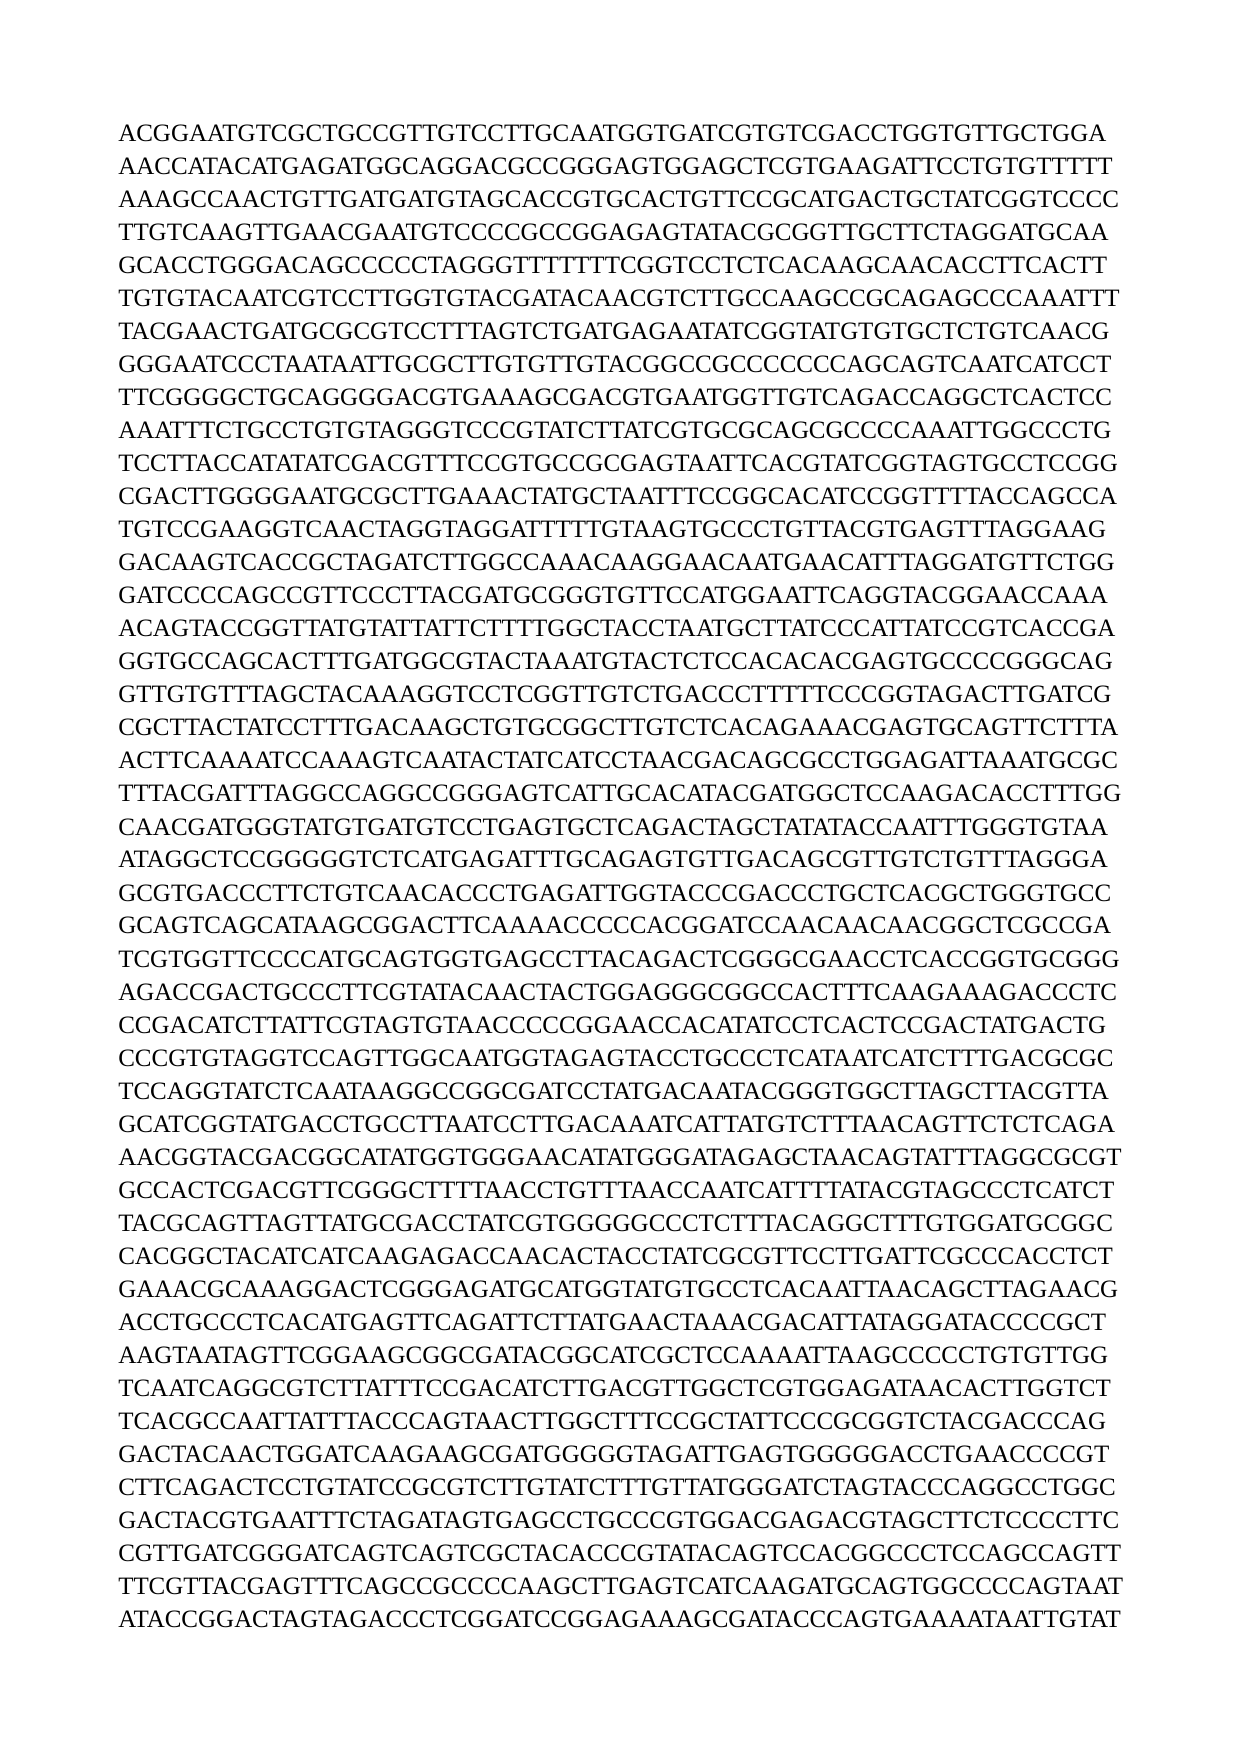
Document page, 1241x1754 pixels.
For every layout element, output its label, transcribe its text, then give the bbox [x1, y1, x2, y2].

text ACGGAATGTCGCTGCCGTTGTCCTTGCAATGGTGATCGTGTCGACCTGGTGTTGCTGGAAACCATACATGAGATGGCAGGACGCCGGGAGTGGAGCTCGTGAAGATTCCTGTGTTTTTAAAGCCAACTGTTGATGATGTAGCACCGTGCACTGTTCCGCATGACTGCTATCGGTCCCCTTGTCAAGTTGAACGAATGTCCCCGCCGGAGAGTATACGCGGTTGCTTCTAGGATGCAAGCACCTGGGACAGCCCCCTAGGGTTTTTTTCGGTCCTCTCACAAGCAACACCTTCACTTTGTGTACAATCGTCCTTGGTGTACGATACAACGTCTTGCCAAGCCGCAGAGCCCAAATTTTACGAACTGATGCGCGTCCTTTAGTCTGATGAGAATATCGGTATGTGTGCTCTGTCAACGGGGAATCCCTAATAATTGCGCTTGTGTTGTACGGCCGCCCCCCCAGCAGTCAATCATCCTTTCGGGGCTGCAGGGGACGTGAAAGCGACGTGAATGGTTGTCAGACCAGGCTCACTCCAAATTTCTGCCTGTGTAGGGTCCCGTATCTTATCGTGCGCAGCGCCCCAAATTGGCCCTGTCCTTACCATATATCGACGTTTCCGTGCCGCGAGTAATTCACGTATCGGTAGTGCCTCCGGCGACTTGGGGAATGCGCTTGAAACTATGCTAATTTCCGGCACATCCGGTTTTACCAGCCATGTCCGAAGGTCAACTAGGTAGGATTTTTGTAAGTGCCCTGTTACGTGAGTTTAGGAAGGACAAGTCACCGCTAGATCTTGGCCAAACAAGGAACAATGAACATTTAGGATGTTCTGGGATCCCCAGCCGTTCCCTTACGATGCGGGTGTTCCATGGAATTCAGGTACGGAACCAAAACAGTACCGGTTATGTATTATTCTTTTGGCTACCTAATGCTTATCCCATTATCCGTCACCGAGGTGCCAGCACTTTGATGGCGTACTAAATGTACTCTCCACACACGAGTGCCCCGGGCAGGTTGTGTTTAGCTACAAAGGTCCTCGGTTGTCTGACCCTTTTTCCCGGTAGACTTGATCGCGCTTACTATCCTTTGACAAGCTGTGCGGCTTGTCTCACAGAAACGAGTGCAGTTCTTTAACTTCAAAATCCAAAGTCAATACTATCATCCTAACGACAGCGCCTGGAGATTAAATGCGCTTTACGATTTAGGCCAGGCCGGGAGTCATTGCACATACGATGGCTCCAAGACACCTTTGGCAACGATGGGTATGTGATGTCCTGAGTGCTCAGACTAGCTATATACCAATTTGGGTGTAAATAGGCTCCGGGGGTCTCATGAGATTTGCAGAGTGTTGACAGCGTTGTCTGTTTAGGGAGCGTGACCCTTCTGTCAACACCCTGAGATTGGTACCCGACCCTGCTCACGCTGGGTGCCGCAGTCAGCATAAGCGGACTTCAAAACCCCCACGGATCCAACAACAACGGCTCGCCGATCGTGGTTCCCCATGCAGTGGTGAGCCTTACAGACTCGGGCGAACCTCACCGGTGCGGGAGACCGACTGCCCTTCGTATACAACTACTGGAGGGCGGCCACTTTCAAGAAAGACCCTCCCGACATCTTATTCGTAGTGTAACCCCCGGAACCACATATCCTCACTCCGACTATGACTGCCCGTGTAGGTCCAGTTGGCAATGGTAGAGTACCTGCCCTCATAATCATCTTTGACGCGCTCCAGGTATCTCAATAAGGCCGGCGATCCTATGACAATACGGGTGGCTTAGCTTACGTTAGCATCGGTATGACCTGCCTTAATCCTTGACAAATCATTATGTCTTTAACAGTTCTCTCAGAAACGGTACGACGGCATATGGTGGGAACATATGGGATAGAGCTAACAGTATTTAGGCGCGTGCCACTCGACGTTCGGGCTTTTAACCTGTTTAACCAATCATTTTATACGTAGCCCTCATCTTACGCAGTTAGTTATGCGACCTATCGTGGGGGCCCTCTTTACAGGCTTTGTGGATGCGGCCACGGCTACATCATCAAGAGACCAACACTACCTATCGCGTTCCTTGATTCGCCCACCTCTGAAACGCAAAGGACTCGGGAGATGCATGGTATGTGCCTCACAATTAACAGCTTAGAACGACCTGCCCTCACATGAGTTCAGATTCTTATGAACTAAACGACATTATAGGATACCCCGCTAAGTAATAGTTCGGAAGCGGCGATACGGCATCGCTCCAAAATTAAGCCCCCTGTGTTGGTCAATCAGGCGTCTTATTTCCGACATCTTGACGTTGGCTCGTGGAGATAACACTTGGTCTTCACGCCAATTATTTACCCAGTAACTTGGCTTTCCGCTATTCCCGCGGTCTACGACCCAGGACTACAACTGGATCAAGAAGCGATGGGGGTAGATTGAGTGGGGGACCTGAACCCCGTCTTCAGACTCCTGTATCCGCGTCTTGTATCTTTGTTATGGGATCTAGTACCCAGGCCTGGCGACTACGTGAATTTCTAGATAGTGAGCCTGCCCGTGGACGAGACGTAGCTTCTCCCCTTCCGTTGATCGGGATCAGTCAGTCGCTACACCCGTATACAGTCCACGGCCCTCCAGCCAGTTTTCGTTACGAGTTTCAGCCGCCCCAAGCTTGAGTCATCAAGATGCAGTGGCCCCAGTAATATACCGGACTAGTAGACCCTCGGATCCGGAGAAAGCGATACCCAGTGAAAATAATTGTAT [118, 118, 1122, 1633]
